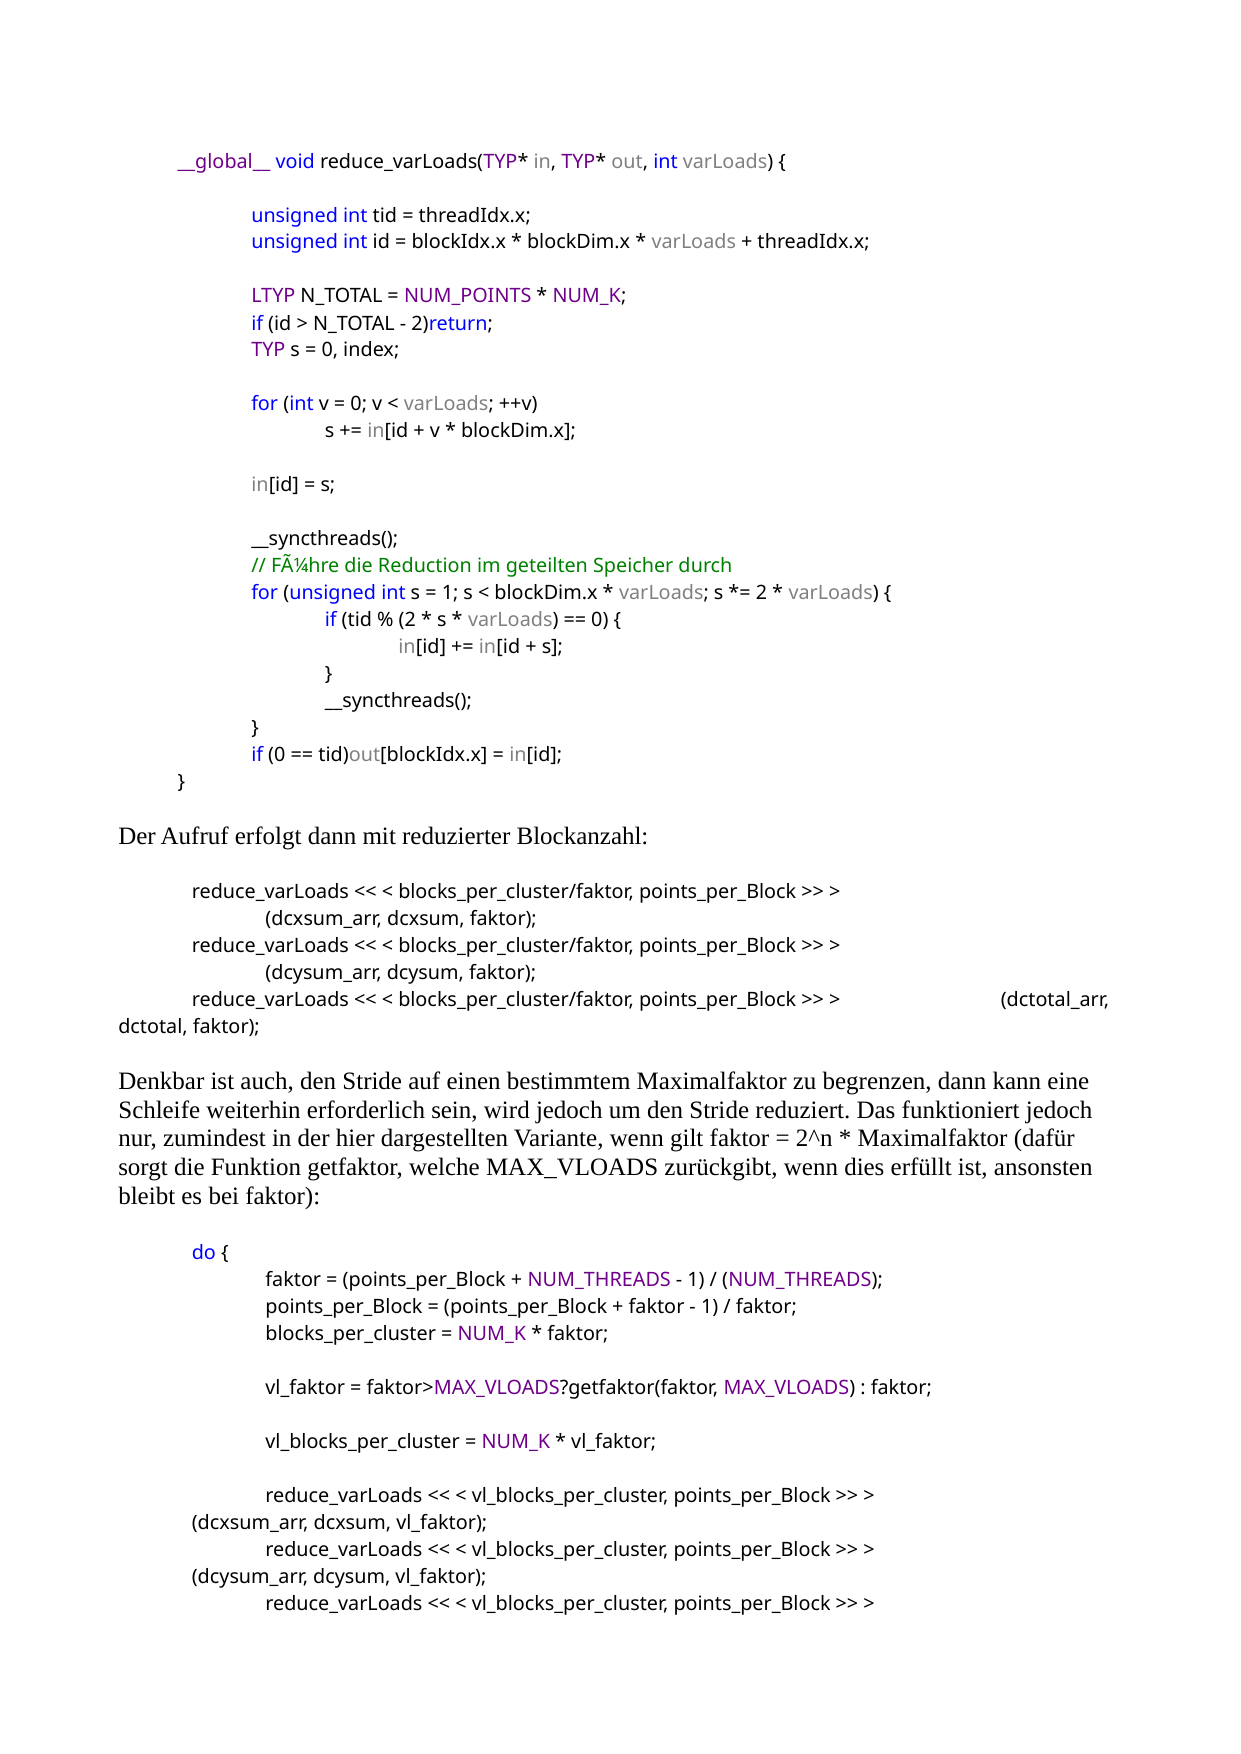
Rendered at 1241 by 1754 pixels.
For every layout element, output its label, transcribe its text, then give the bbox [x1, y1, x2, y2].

text (dcysum_arr, dcysum, faktor); [118, 958, 1122, 985]
text vl_faktor = faktor>MAX_VLOADS?getfaktor(faktor, MAX_VLOADS) : faktor; [118, 1373, 1122, 1400]
text // FÃ¼hre die Reduction im geteilten Speicher durch [177, 552, 1122, 578]
text blocks_per_cluster = NUM_K * faktor; [118, 1319, 1122, 1346]
text unsigned int id = blockIdx.x * blockDim.x * varLoads + threadIdx.x; [177, 228, 1122, 255]
text for (int v = 0; v < varLoads; ++v) [177, 390, 1122, 417]
text points_per_Block = (points_per_Block + faktor - 1) / faktor; [118, 1292, 1122, 1319]
text unsigned int tid = threadIdx.x; [177, 201, 1122, 228]
text } [177, 767, 1122, 794]
text do { [118, 1238, 1122, 1265]
text Der Aufruf erfolgt dann mit reduzierter Blockanzahl: [118, 821, 1122, 850]
text Denkbar ist auch, den Stride auf einen bestimmtem Maximalfaktor zu begrenzen, dann kann eine Schleife weiterhin erforderlich sein, wird jedoch um den Stride reduziert. Das funktioniert jedoch nur, zumindest in der hier dargestellten Variante, wenn gilt faktor = 2^n * Maximalfaktor (dafür sorgt die Funktion getfaktor, welche MAX_VLOADS zurückgibt, wenn dies erfüllt ist, ansonsten bleibt es bei faktor): [118, 1066, 1122, 1210]
text reduce_varLoads << < blocks_per_cluster/faktor, points_per_Block >> > [118, 931, 1122, 958]
text if (0 == tid)out[blockIdx.x] = in[id]; [177, 740, 1122, 767]
text (dcxsum_arr, dcxsum, faktor); [118, 904, 1122, 931]
text TYP s = 0, index; [177, 336, 1122, 363]
text reduce_varLoads << < vl_blocks_per_cluster, points_per_Block >> > (dcxsum_arr, dcxsum, vl_faktor); [118, 1481, 1122, 1535]
text in[id] += in[id + s]; [177, 632, 1122, 659]
text reduce_varLoads << < blocks_per_cluster/faktor, points_per_Block >> > [118, 877, 1122, 904]
text for (unsigned int s = 1; s < blockDim.x * varLoads; s *= 2 * varLoads) { [177, 578, 1122, 606]
text } [177, 713, 1122, 740]
text __global__ void reduce_varLoads(TYP* in, TYP* out, int varLoads) { [177, 147, 1122, 174]
text if (tid % (2 * s * varLoads) == 0) { [177, 606, 1122, 632]
text __syncthreads(); [177, 524, 1122, 552]
text reduce_varLoads << < blocks_per_cluster/faktor, points_per_Block >> > (dctotal_arr, dctotal, faktor); [118, 985, 1122, 1039]
text reduce_varLoads << < vl_blocks_per_cluster, points_per_Block >> > [118, 1589, 1122, 1616]
text vl_blocks_per_cluster = NUM_K * vl_faktor; [118, 1427, 1122, 1454]
text } [177, 659, 1122, 686]
text reduce_varLoads << < vl_blocks_per_cluster, points_per_Block >> > (dcysum_arr, dcysum, vl_faktor); [118, 1535, 1122, 1589]
text faktor = (points_per_Block + NUM_THREADS - 1) / (NUM_THREADS); [118, 1265, 1122, 1292]
text in[id] = s; [177, 471, 1122, 498]
text LTYP N_TOTAL = NUM_POINTS * NUM_K; [177, 282, 1122, 309]
text if (id > N_TOTAL - 2)return; [177, 309, 1122, 336]
text __syncthreads(); [177, 686, 1122, 713]
text s += in[id + v * blockDim.x]; [177, 417, 1122, 444]
